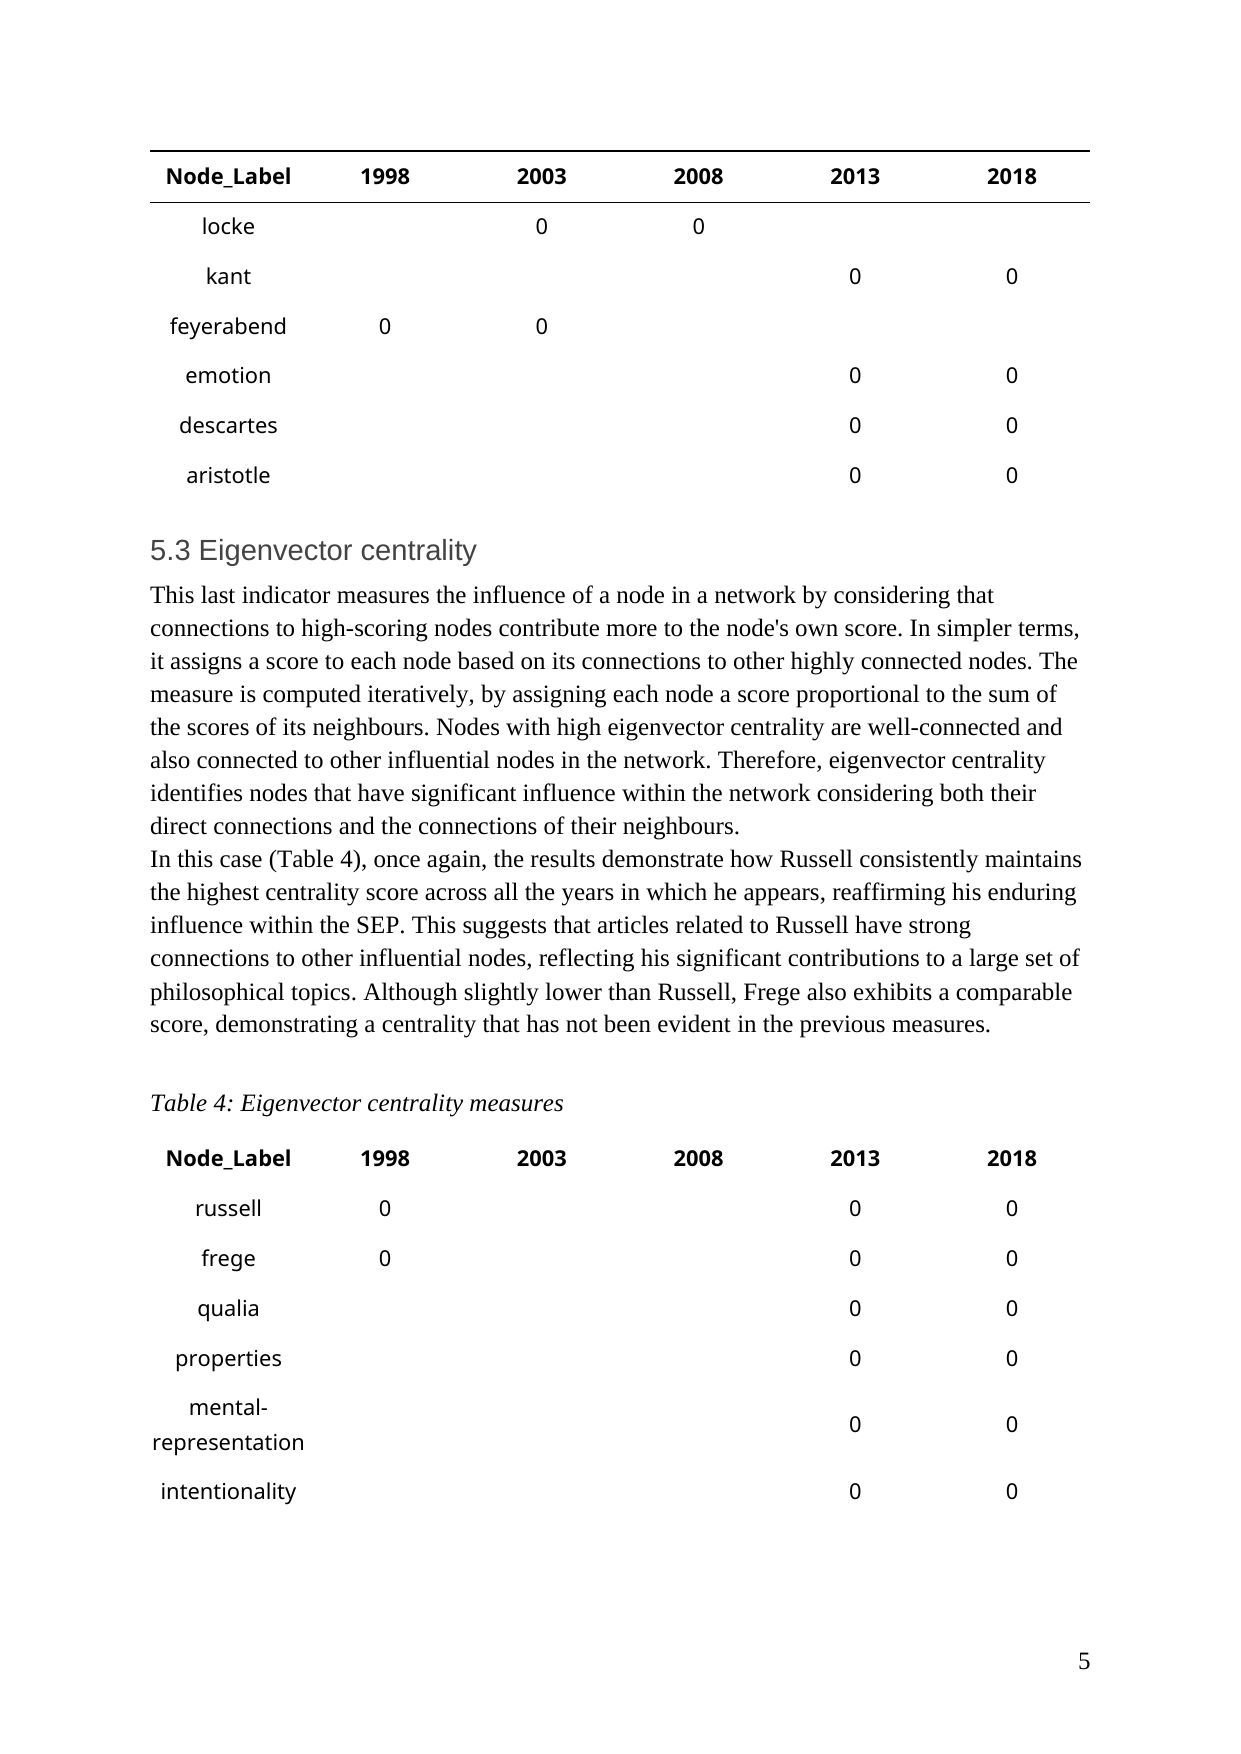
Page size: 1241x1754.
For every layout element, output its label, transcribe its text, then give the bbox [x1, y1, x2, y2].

table_cell 0.02353 [934, 351, 1090, 401]
table_cell [620, 1184, 777, 1233]
table_cell [620, 450, 777, 500]
text In this case (Table 4), once again, the results demonstrate how Russell consistently maintains the highest centrality score across all the years in which he appears, reaffirming his enduring influence within the SEP. This suggests that articles related to Russell have strong connections to other influential nodes, reflecting his significant contributions to a large set of philosophical topics. Although slightly lower than Russell, Frege also exhibits a comparable score, demonstrating a centrality that has not been evident in the previous measures. [150, 844, 1090, 1038]
table_cell locke [150, 203, 307, 251]
table_cell [620, 1283, 777, 1333]
table_cell [307, 1333, 463, 1383]
table_header 2008 [620, 152, 777, 201]
table_cell [934, 203, 1090, 251]
table_cell 0.04634 [934, 450, 1090, 500]
table_cell [463, 1383, 620, 1467]
table_cell 0.14027 [934, 1333, 1090, 1383]
text Table 4: Eigenvector centrality measures [150, 1088, 1090, 1117]
table_cell [307, 1467, 463, 1516]
table_cell 0.02037 [934, 401, 1090, 450]
table_header 1998 [307, 152, 463, 201]
table_cell [620, 301, 777, 351]
table_cell feyerabend [150, 301, 307, 351]
table_cell 0.46505 [307, 1233, 463, 1283]
table_header 1998 [307, 1134, 463, 1183]
table_cell mental-representation [150, 1383, 307, 1467]
table_cell [463, 401, 620, 450]
table_header 2003 [463, 1134, 620, 1183]
table_cell [777, 203, 933, 251]
table_cell [307, 251, 463, 301]
table_cell 0.03507 [777, 351, 933, 401]
table_cell 0.13107 [934, 1283, 1090, 1333]
table_cell [307, 401, 463, 450]
table_header 2018 [934, 152, 1090, 201]
table_cell [307, 450, 463, 500]
table_cell [463, 251, 620, 301]
table_cell [463, 450, 620, 500]
table_cell 0.20242 [934, 1184, 1090, 1233]
table_cell 0.03681 [620, 203, 777, 251]
table_cell [463, 1184, 620, 1233]
table_cell [463, 1467, 620, 1516]
table_header 2008 [620, 1134, 777, 1183]
table_cell 0.12285 [934, 1467, 1090, 1516]
table_cell [777, 301, 933, 351]
table_cell 0.15874 [777, 1383, 933, 1467]
table_cell 0.49282 [307, 1184, 463, 1233]
table_cell [307, 203, 463, 251]
table_cell 0.18976 [934, 1233, 1090, 1283]
table_cell frege [150, 1233, 307, 1283]
subtitle 5.3 Eigenvector centrality [150, 533, 1090, 567]
table_cell qualia [150, 1283, 307, 1333]
table_cell properties [150, 1333, 307, 1383]
table_cell intentionality [150, 1467, 307, 1516]
table_cell [463, 1283, 620, 1333]
table_cell kant [150, 251, 307, 301]
table_header 2013 [777, 152, 933, 201]
table_cell [463, 1333, 620, 1383]
table_cell [307, 351, 463, 401]
table_cell 0.05793 [777, 450, 933, 500]
table_cell [307, 1283, 463, 1333]
table_cell 0.18009 [777, 1233, 933, 1283]
table_cell [620, 1333, 777, 1383]
table_cell 0.12502 [934, 1383, 1090, 1467]
table_cell 0.02304 [777, 401, 933, 450]
table_header Node_Label [150, 152, 307, 201]
table_cell [620, 1233, 777, 1283]
text This last indicator measures the influence of a node in a network by considering that connections to high-scoring nodes contribute more to the node's own score. In simpler terms, it assigns a score to each node based on its connections to other highly connected nodes. The measure is computed iteratively, by assigning each node a score proportional to the sum of the scores of its neighbours. Nodes with high eigenvector centrality are well-connected and also connected to other influential nodes in the network. Therefore, eigenvector centrality identifies nodes that have significant influence within the network considering both their direct connections and the connections of their neighbours. [150, 580, 1090, 840]
table_cell [620, 351, 777, 401]
table_cell [934, 301, 1090, 351]
table_cell [463, 351, 620, 401]
table_cell 0.18811 [777, 1184, 933, 1233]
table_cell russell [150, 1184, 307, 1233]
table_cell 0.00468 [307, 301, 463, 351]
table_cell [620, 1467, 777, 1516]
table_cell descartes [150, 401, 307, 450]
table_header 2003 [463, 152, 620, 201]
table_cell [307, 1383, 463, 1467]
table_cell [620, 401, 777, 450]
table_cell aristotle [150, 450, 307, 500]
table_cell 0.17252 [777, 1283, 933, 1333]
table_cell [463, 1233, 620, 1283]
table_cell 0.03194 [934, 251, 1090, 301]
table_header Node_Label [150, 1134, 307, 1183]
table_cell 0.07386 [463, 301, 620, 351]
table_cell [620, 1383, 777, 1467]
table_cell 0.04124 [777, 251, 933, 301]
table_cell 0.15869 [777, 1333, 933, 1383]
table_header 2013 [777, 1134, 933, 1183]
table_cell emotion [150, 351, 307, 401]
table_cell 0.07978 [463, 203, 620, 251]
table_header 2018 [934, 1134, 1090, 1183]
table_cell 0.1506 [777, 1467, 933, 1516]
table_cell [620, 251, 777, 301]
